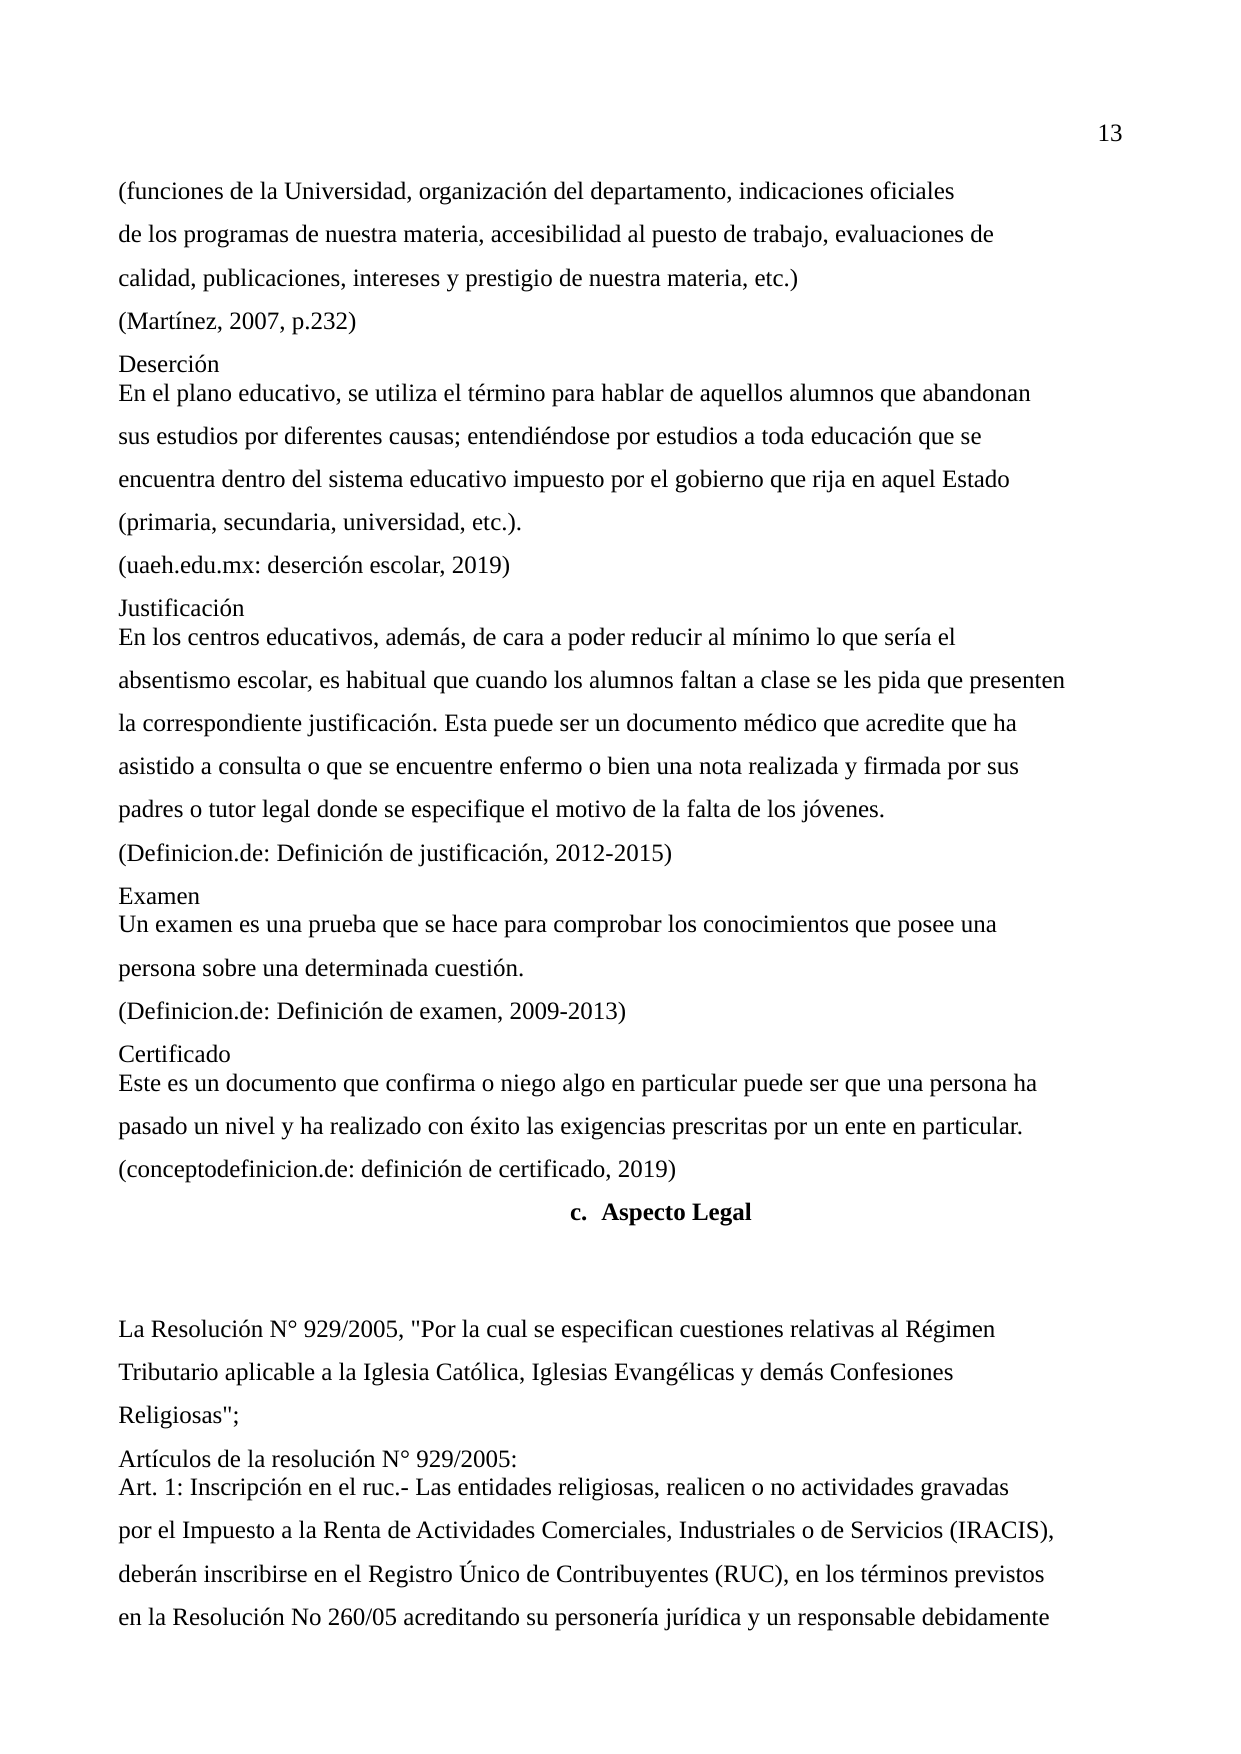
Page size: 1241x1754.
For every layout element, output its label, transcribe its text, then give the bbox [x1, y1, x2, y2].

text En los centros educativos, además, de cara a poder reducir al mínimo lo que sería el [118, 622, 1122, 651]
text (Definicion.de: Definición de examen, 2009-2013) [118, 996, 1122, 1024]
text Un examen es una prueba que se hace para comprobar los conocimientos que posee una [118, 909, 1122, 938]
text calidad, publicaciones, intereses y prestigio de nuestra materia, etc.) [118, 263, 1122, 291]
text (funciones de la Universidad, organización del departamento, indicaciones oficiales [118, 176, 1122, 205]
text Justificación [118, 593, 1122, 622]
text encuentra dentro del sistema educativo impuesto por el gobierno que rija en aquel Estado [118, 464, 1122, 493]
text (uaeh.edu.mx: deserción escolar, 2019) [118, 550, 1122, 579]
text En el plano educativo, se utiliza el término para hablar de aquellos alumnos que abandonan [118, 378, 1122, 406]
text Deserción [118, 349, 1122, 378]
text Este es un documento que confirma o niego algo en particular puede ser que una persona ha [118, 1068, 1122, 1096]
text asistido a consulta o que se encuentre enfermo o bien una nota realizada y firmada por sus [118, 751, 1122, 780]
text Artículos de la resolución N° 929/2005: [118, 1444, 1122, 1472]
text (Martínez, 2007, p.232) [118, 306, 1122, 334]
text deberán inscribirse en el Registro Único de Contribuyentes (RUC), en los términos previstos [118, 1559, 1122, 1587]
text en la Resolución No 260/05 acreditando su personería jurídica y un responsable debidamente [118, 1602, 1122, 1631]
text por el Impuesto a la Renta de Actividades Comerciales, Industriales o de Servicios (IRACIS), [118, 1516, 1122, 1544]
text Art. 1: Inscripción en el ruc.- Las entidades religiosas, realicen o no actividades gravadas [118, 1472, 1122, 1501]
text pasado un nivel y ha realizado con éxito las exigencias prescritas por un ente en particular. [118, 1111, 1122, 1139]
text Tributario aplicable a la Iglesia Católica, Iglesias Evangélicas y demás Confesiones [118, 1357, 1122, 1386]
text absentismo escolar, es habitual que cuando los alumnos faltan a clase se les pida que presenten [118, 665, 1122, 694]
text (conceptodefinicion.de: definición de certificado, 2019) [118, 1154, 1122, 1183]
text persona sobre una determinada cuestión. [118, 953, 1122, 981]
text (Definicion.de: Definición de justificación, 2012-2015) [118, 838, 1122, 866]
text Religiosas"; [118, 1401, 1122, 1429]
text La Resolución N° 929/2005, "Por la cual se especifican cuestiones relativas al Régimen [118, 1314, 1122, 1343]
text Certificado [118, 1039, 1122, 1068]
text la correspondiente justificación. Esta puede ser un documento médico que acredite que ha [118, 708, 1122, 737]
text padres o tutor legal donde se especifique el motivo de la falta de los jóvenes. [118, 794, 1122, 823]
text Examen [118, 881, 1122, 909]
text de los programas de nuestra materia, accesibilidad al puesto de trabajo, evaluaciones de [118, 219, 1122, 248]
text sus estudios por diferentes causas; entendiéndose por estudios a toda educación que se [118, 421, 1122, 449]
text (primaria, secundaria, universidad, etc.). [118, 507, 1122, 536]
list Aspecto Legal [193, 1197, 1122, 1226]
